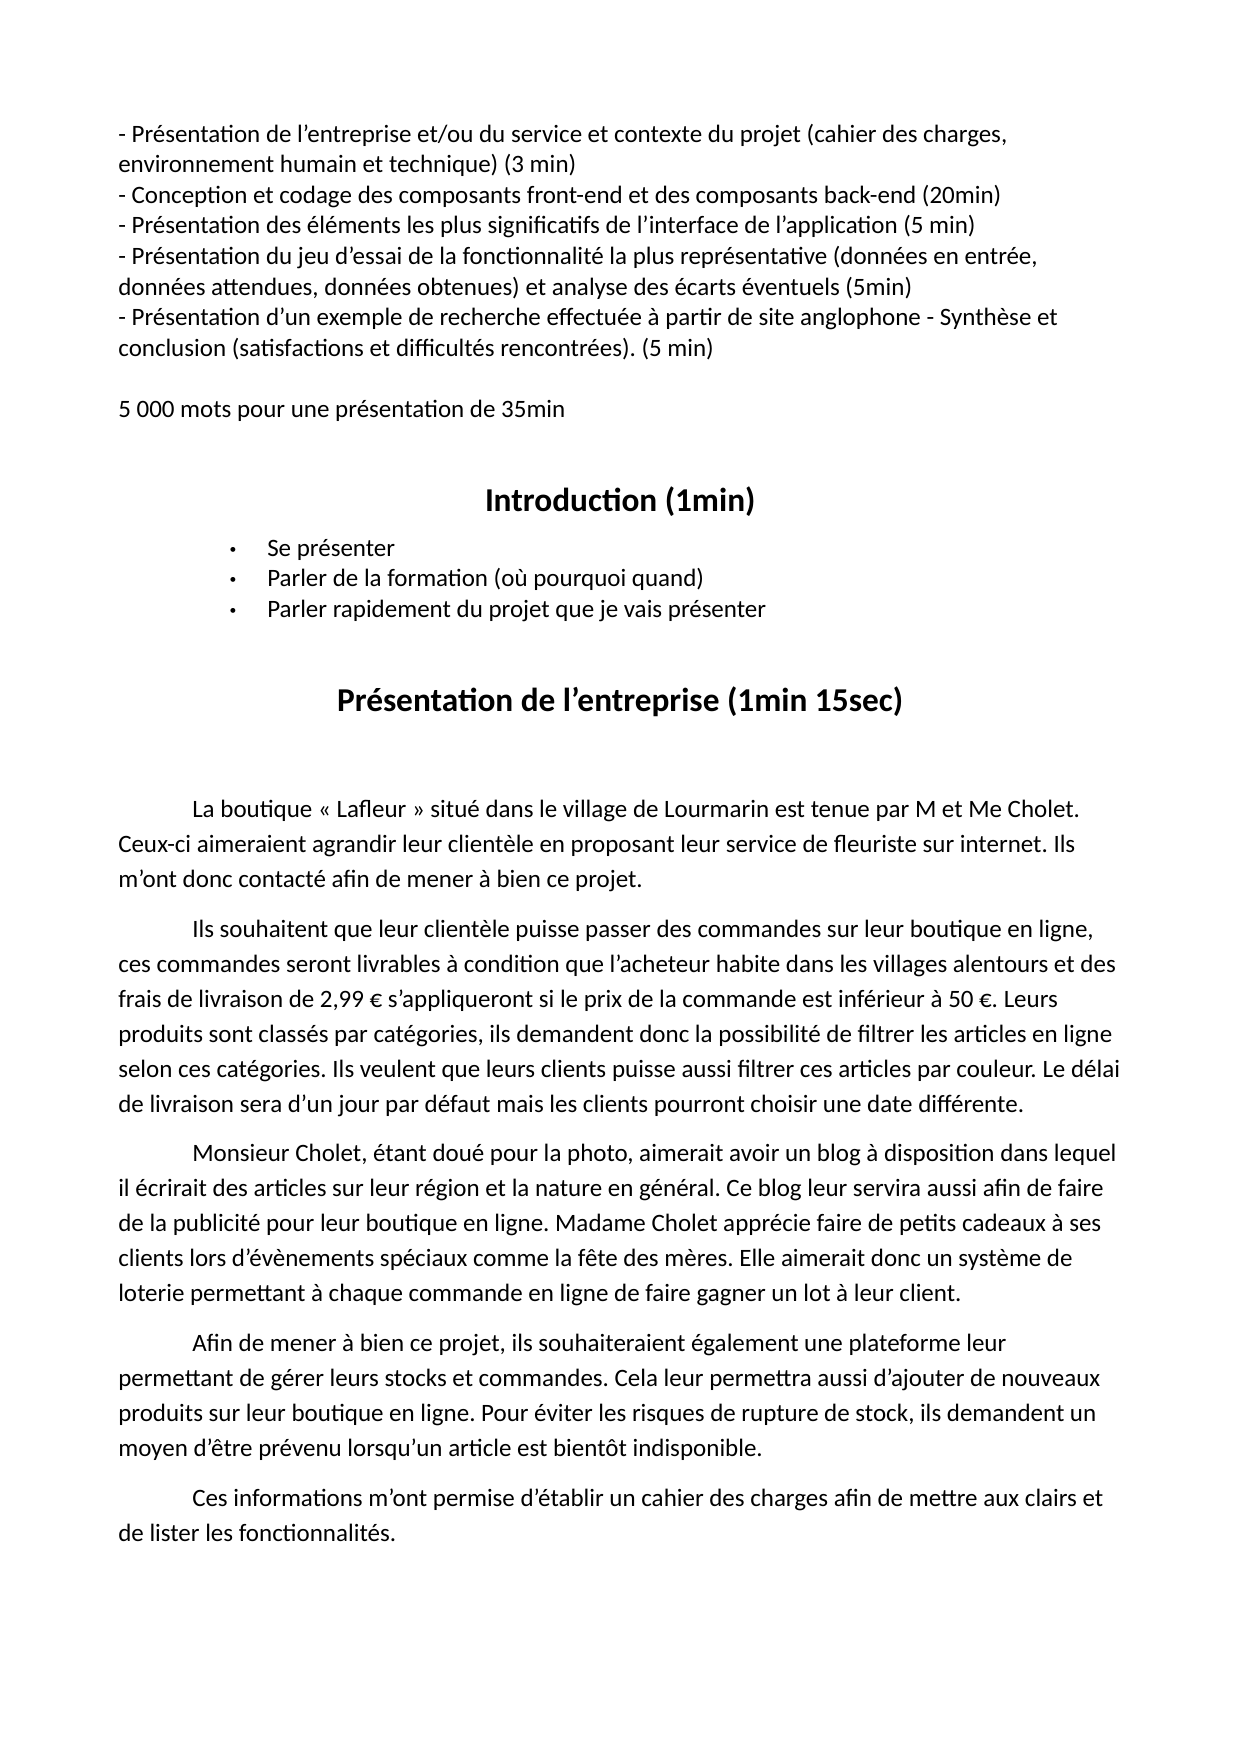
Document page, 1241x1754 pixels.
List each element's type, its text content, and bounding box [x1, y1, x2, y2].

text Ils souhaitent que leur clientèle puisse passer des commandes sur leur boutique en ligne, ces commandes seront livrables à condition que l’acheteur habite dans les villages alentours et des frais de livraison de 2,99 € s’appliqueront si le prix de la commande est inférieur à 50 €. Leurs produits sont classés par catégories, ils demandent donc la possibilité de filtrer les articles en ligne selon ces catégories. Ils veulent que leurs clients puisse aussi filtrer ces articles par couleur. Le délai de livraison sera d’un jour par défaut mais les clients pourront choisir une date différente. [118, 913, 1122, 1118]
text La boutique « Lafleur » situé dans le village de Lourmarin est tenue par M et Me Cholet. Ceux-ci aimeraient agrandir leur clientèle en proposant leur service de fleuriste sur internet. Ils m’ont donc contacté afin de mener à bien ce projet. [118, 793, 1122, 894]
text - Présentation de l’entreprise et/ou du service et contexte du projet (cahier des charges, environnement humain et technique) (3 min) [118, 118, 1122, 179]
list Parler rapidement du projet que je vais présenter [229, 593, 1122, 624]
text Monsieur Cholet, étant doué pour la photo, aimerait avoir un blog à disposition dans lequel il écrirait des articles sur leur région et la nature en général. Ce blog leur servira aussi afin de faire de la publicité pour leur boutique en ligne. Madame Cholet apprécie faire de petits cadeaux à ses clients lors d’évènements spéciaux comme la fête des mères. Elle aimerait donc un système de loterie permettant à chaque commande en ligne de faire gagner un lot à leur client. [118, 1138, 1122, 1308]
subtitle Présentation de l’entreprise (1min 15sec) [118, 679, 1122, 720]
text - Présentation du jeu d’essai de la fonctionnalité la plus représentative (données en entrée, données attendues, données obtenues) et analyse des écarts éventuels (5min) [118, 240, 1122, 301]
text - Présentation d’un exemple de recherche effectuée à partir de site anglophone - Synthèse et conclusion (satisfactions et difficultés rencontrées). (5 min) [118, 301, 1122, 362]
text Afin de mener à bien ce projet, ils souhaiteraient également une plateforme leur permettant de gérer leurs stocks et commandes. Cela leur permettra aussi d’ajouter de nouveaux produits sur leur boutique en ligne. Pour éviter les risques de rupture de stock, ils demandent un moyen d’être prévenu lorsqu’un article est bientôt indisponible. [118, 1327, 1122, 1463]
list Parler de la formation (où pourquoi quand) [229, 563, 1122, 593]
text 5 000 mots pour une présentation de 35min [118, 393, 1122, 423]
subtitle Introduction (1min) [118, 479, 1122, 519]
text - Conception et codage des composants front-end et des composants back-end (20min) [118, 179, 1122, 210]
text - Présentation des éléments les plus significatifs de l’interface de l’application (5 min) [118, 210, 1122, 240]
list Se présenter [229, 532, 1122, 563]
text Ces informations m’ont permise d’établir un cahier des charges afin de mettre aux clairs et de lister les fonctionnalités. [118, 1482, 1122, 1547]
